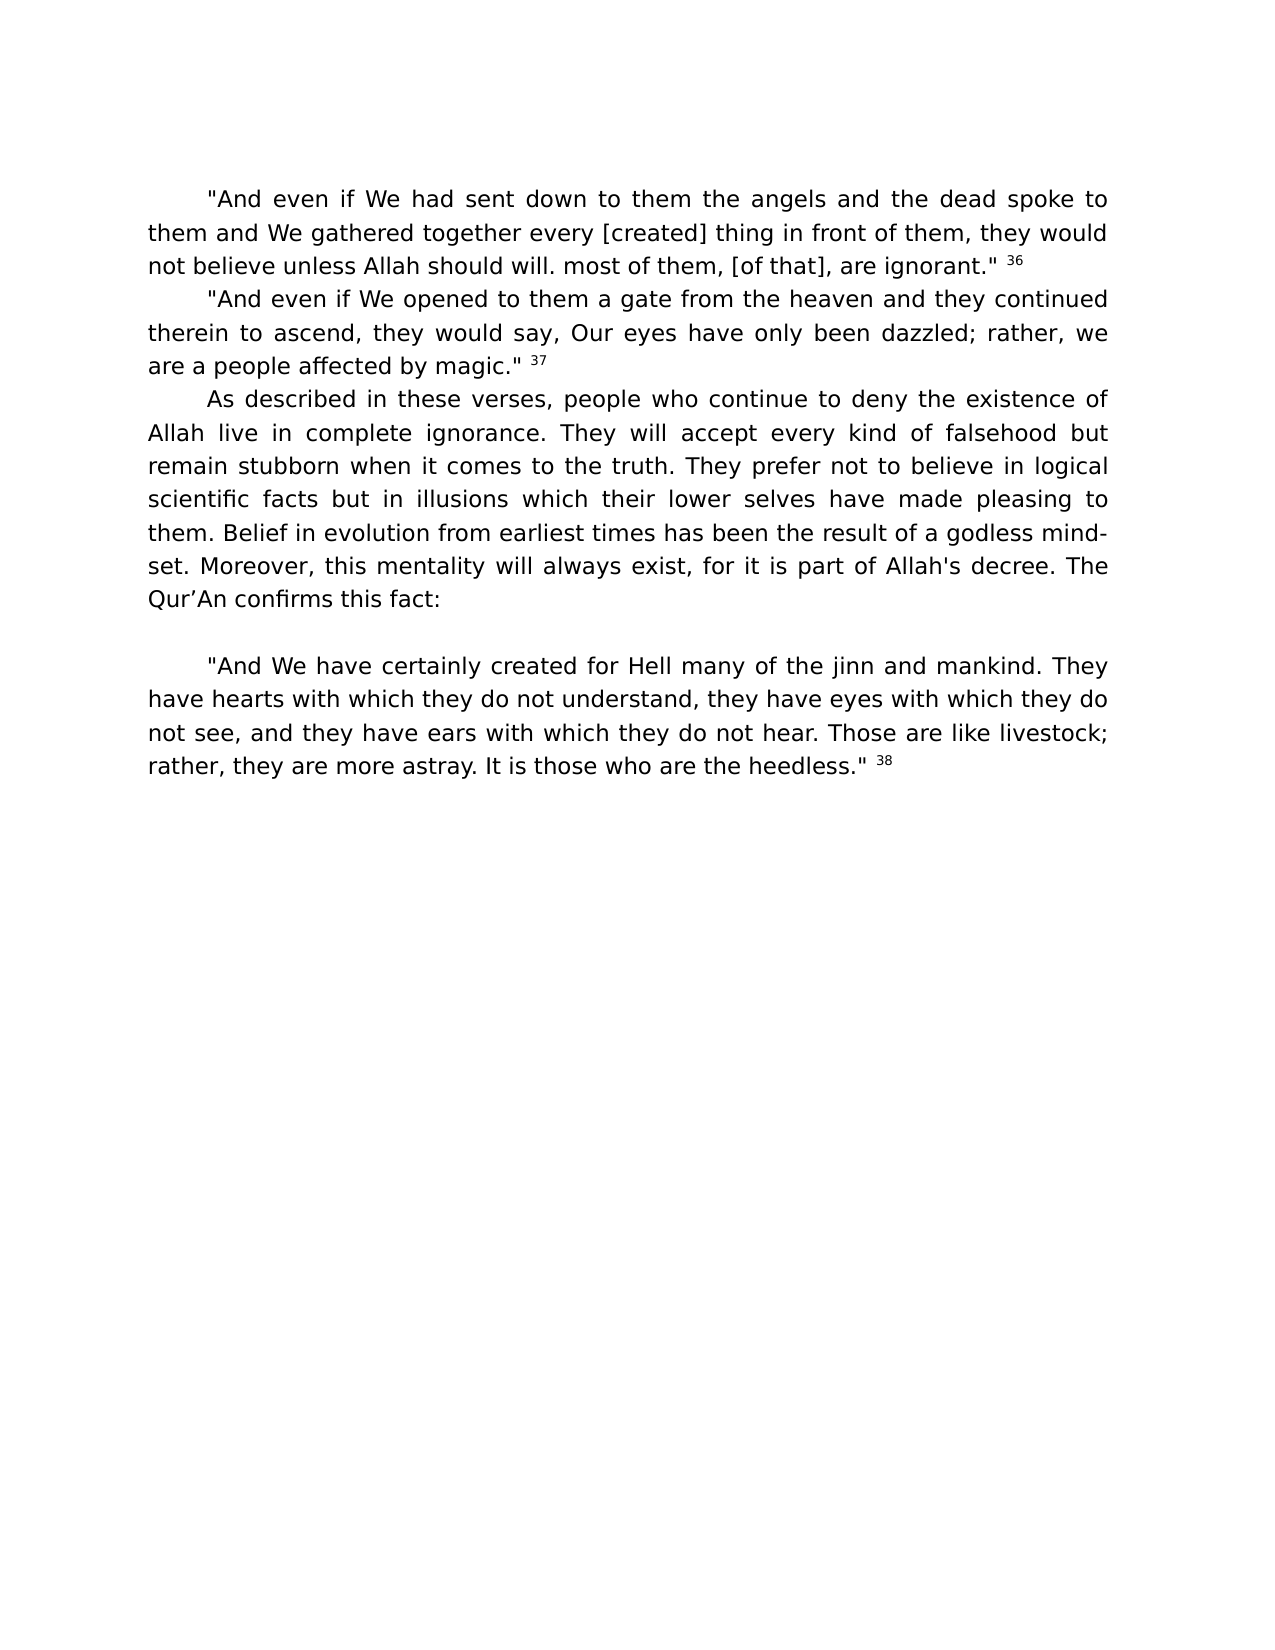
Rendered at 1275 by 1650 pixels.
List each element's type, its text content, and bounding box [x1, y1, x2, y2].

text "And even if We opened to them a gate from the heaven and they continued therein to ascend, they would say, Our eyes have only been dazzled; rather, we are a people affected by magic." 37 [148, 281, 1110, 381]
text "And We have certainly created for Hell many of the jinn and mankind. They have hearts with which they do not understand, they have eyes with which they do not see, and they have ears with which they do not hear. Those are like livestock; rather, they are more astray. It is those who are the heedless." 38 [148, 648, 1110, 781]
text As described in these verses, people who continue to deny the existence of Allah live in complete ignorance. They will accept every kind of falsehood but remain stubborn when it comes to the truth. They prefer not to believe in logical scientific facts but in illusions which their lower selves have made pleasing to them. Belief in evolution from earliest times has been the result of a godless mind-set. Moreover, this mentality will always exist, for it is part of Allah's decree. The Qur’An confirms this fact: [148, 381, 1110, 614]
text "And even if We had sent down to them the angels and the dead spoke to them and We gathered together every [created] thing in front of them, they would not believe unless Allah should will. most of them, [of that], are ignorant." 36 [148, 181, 1110, 281]
